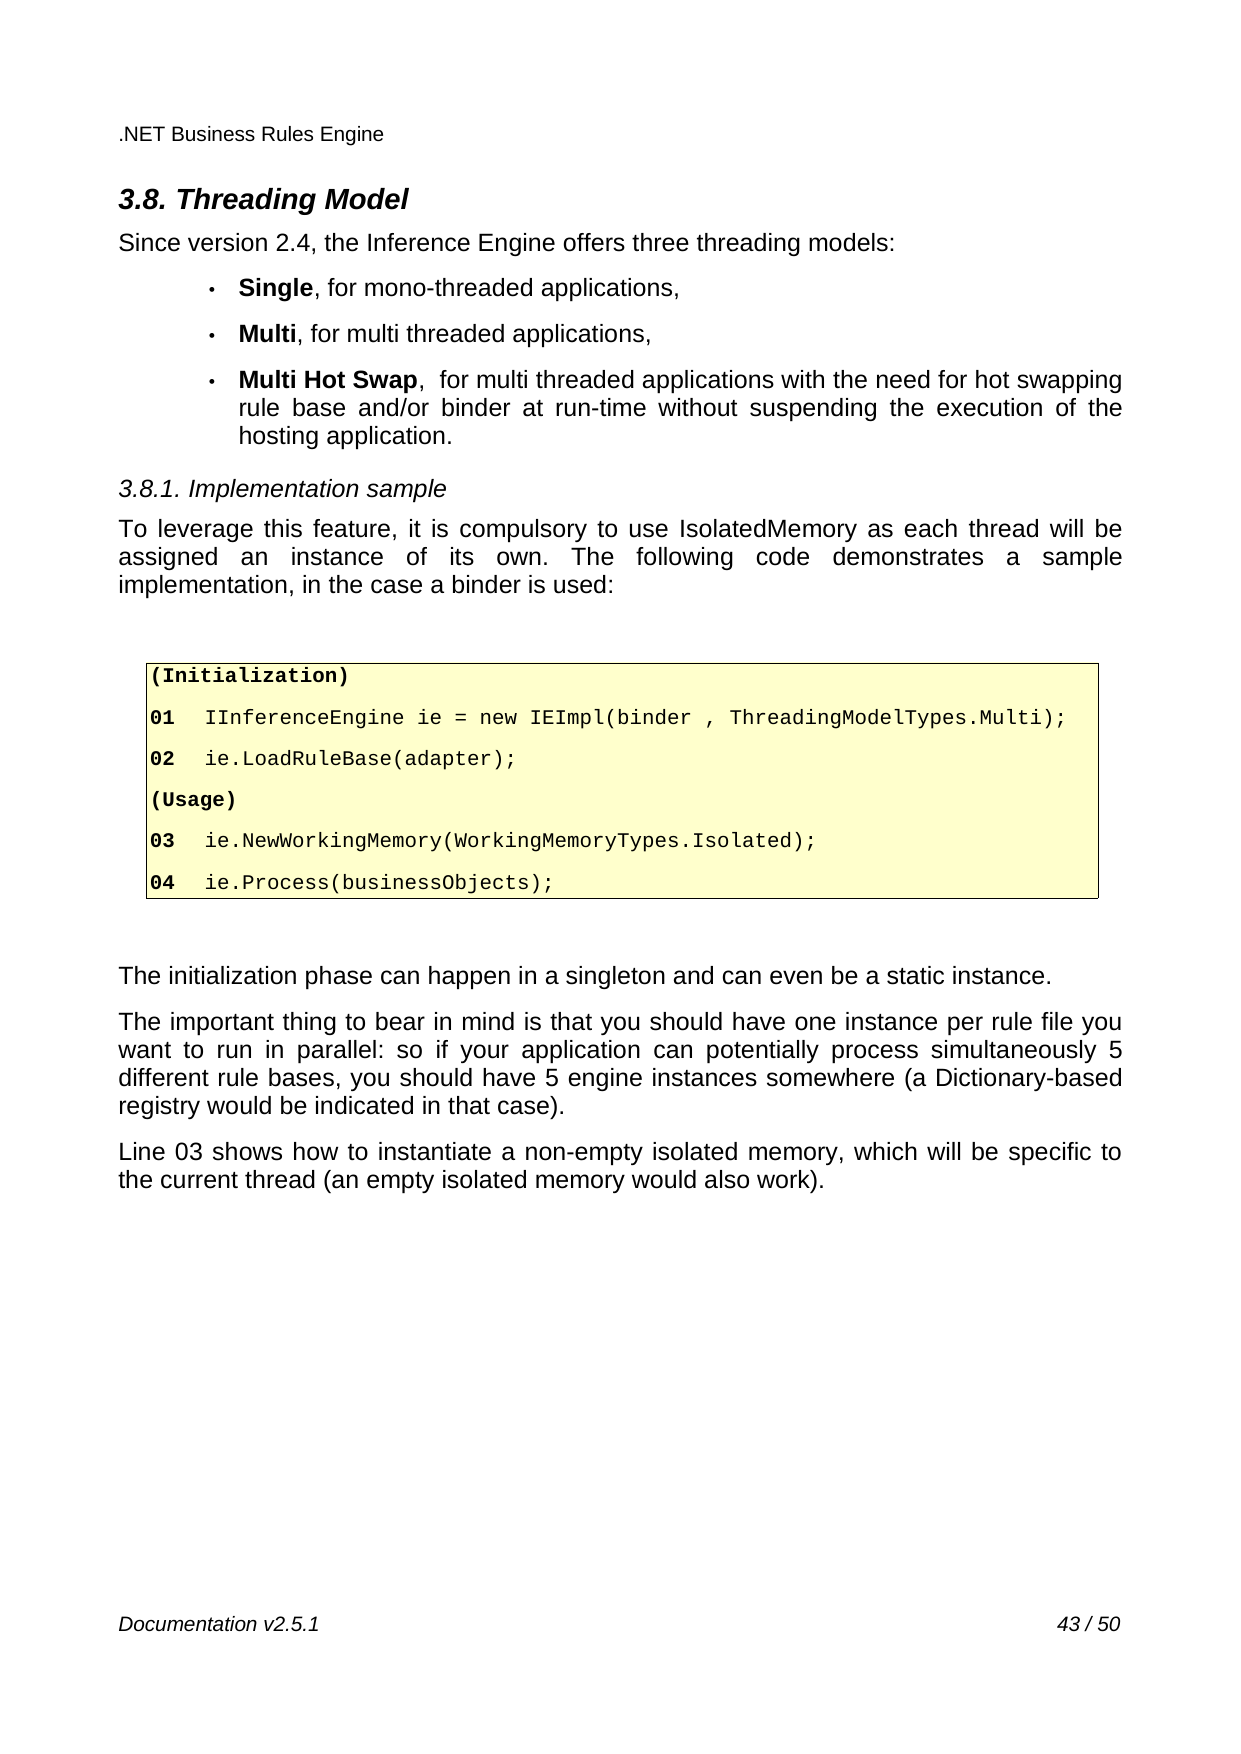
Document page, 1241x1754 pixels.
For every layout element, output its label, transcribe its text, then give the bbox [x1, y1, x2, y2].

text (Usage) [147, 786, 1098, 813]
list Single, for mono-threaded applications, [209, 274, 1124, 302]
text To leverage this feature, it is compulsory to use IsolatedMemory as each thread will be assigned an instance of its own. The following code demonstrates a sample implementation, in the case a binder is used: [118, 515, 1124, 599]
subtitle Threading Model [118, 183, 1124, 216]
text 02 ie.LoadRuleBase(adapter); [147, 745, 1098, 772]
text Since version 2.4, the Inference Engine offers three threading models: [118, 228, 1124, 256]
text 03 ie.NewWorkingMemory(WorkingMemoryTypes.Isolated); [147, 827, 1098, 854]
list Multi, for multi threaded applications, [209, 320, 1124, 348]
text Line 03 shows how to instantiate a non-empty isolated memory, which will be specific to the current thread (an empty isolated memory would also work). [118, 1137, 1124, 1193]
text 04 ie.Process(businessObjects); [147, 869, 1098, 898]
subtitle Implementation sample [118, 474, 1124, 502]
text (Initialization) [147, 664, 1098, 689]
text 01 IInferenceEngine ie = new IEImpl(binder , ThreadingModelTypes.Multi); [147, 704, 1098, 730]
list Multi Hot Swap, for multi threaded applications with the need for hot swapping rule base and/or binder at run-time without suspending the execution of the hosting application. [209, 365, 1124, 449]
text The initialization phase can happen in a singleton and can even be a static instance. [118, 962, 1124, 990]
text The important thing to bear in mind is that you should have one instance per rule file you want to run in parallel: so if your application can potentially process simultaneously 5 different rule bases, you should have 5 engine instances somewhere (a Dictionary-based registry would be indicated in that case). [118, 1007, 1124, 1119]
